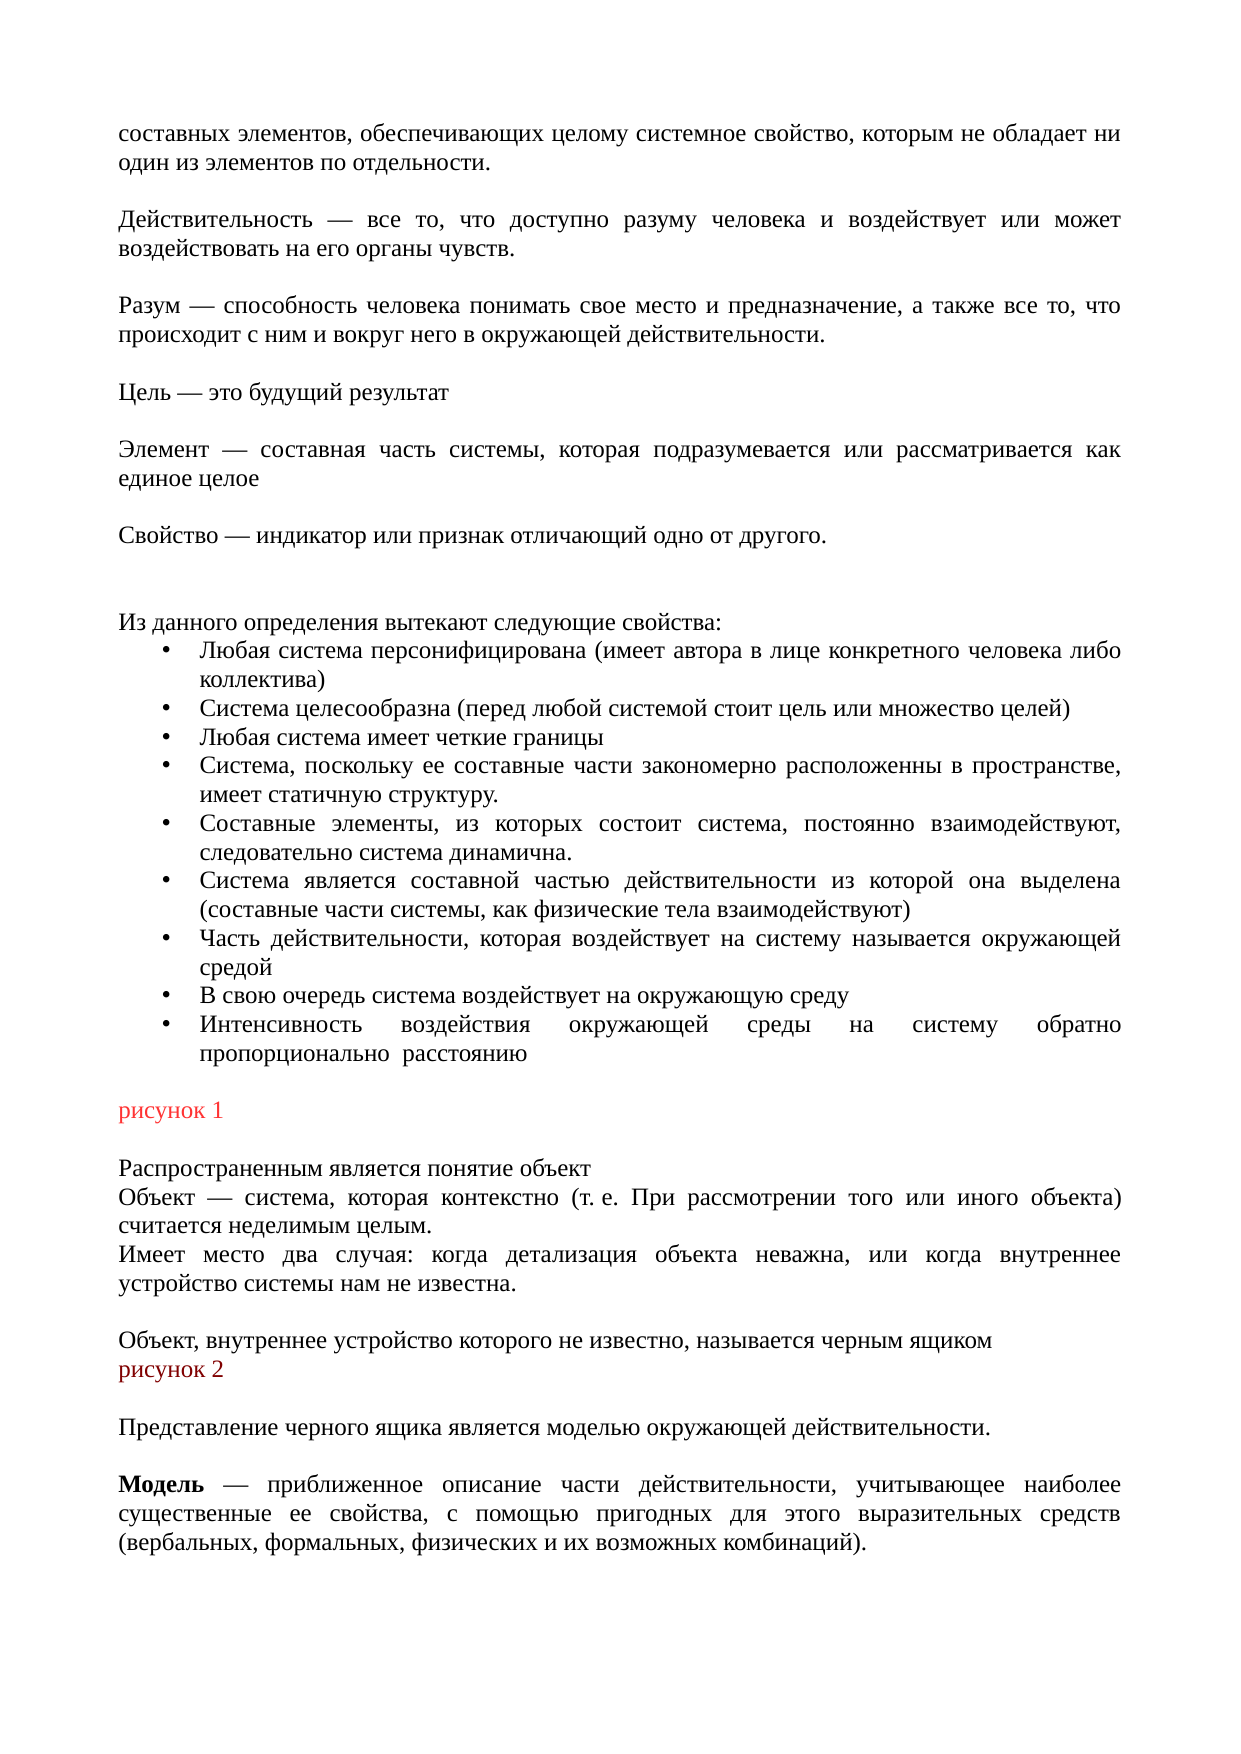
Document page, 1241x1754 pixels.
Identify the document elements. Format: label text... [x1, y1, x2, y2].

list Интенсивность воздействия окружающей среды на систему обратно пропорционально расстоянию [162, 1009, 1122, 1067]
text Распространенным является понятие объект [118, 1153, 1122, 1182]
text Объект — система, которая контекстно (т. е. При рассмотрении того или иного объекта) считается неделимым целым. [118, 1182, 1122, 1239]
text Объект, внутреннее устройство которого не известно, называется черным ящиком [118, 1326, 1122, 1354]
list В свою очередь система воздействует на окружающую среду [162, 981, 1122, 1009]
list Часть действительности, которая воздействует на систему называется окружающей средой [162, 923, 1122, 981]
list Составные элементы, из которых состоит система, постоянно взаимодействуют, следовательно система динамична. [162, 808, 1122, 866]
text Имеет место два случая: когда детализация объекта неважна, или когда внутреннее устройство системы нам не известна. [118, 1239, 1122, 1297]
text Свойство — индикатор или признак отличающий одно от другого. [118, 521, 1122, 549]
text составных элементов, обеспечивающих целому системное свойство, которым не обладает ни один из элементов по отдельности. [118, 118, 1122, 176]
text рисунок 2 [118, 1354, 1122, 1383]
text Разум — способность человека понимать свое место и предназначение, а также все то, что происходит с ним и вокруг него в окружающей действительности. [118, 291, 1122, 348]
text Цель — это будущий результат [118, 377, 1122, 406]
text рисунок 1 [118, 1096, 1122, 1124]
text Представление черного ящика является моделью окружающей действительности. [118, 1412, 1122, 1441]
list Система является составной частью действительности из которой она выделена (составные части системы, как физические тела взаимодействуют) [162, 866, 1122, 923]
text Модель — приближенное описание части действительности, учитывающее наиболее существенные ее свойства, с помощью пригодных для этого выразительных средств (вербальных, формальных, физических и их возможных комбинаций). [118, 1469, 1122, 1556]
text Действительность — все то, что доступно разуму человека и воздействует или может воздействовать на его органы чувств. [118, 204, 1122, 262]
list Любая система имеет четкие границы [162, 722, 1122, 751]
text Элемент — составная часть системы, которая подразумевается или рассматривается как единое целое [118, 434, 1122, 492]
list Система целесообразна (перед любой системой стоит цель или множество целей) [162, 693, 1122, 722]
list Система, поскольку ее составные части закономерно расположенны в пространстве, имеет статичную структуру. [162, 751, 1122, 808]
text Из данного определения вытекают следующие свойства: [118, 607, 1122, 636]
list Любая система персонифицирована (имеет автора в лице конкретного человека либо коллектива) [162, 636, 1122, 693]
